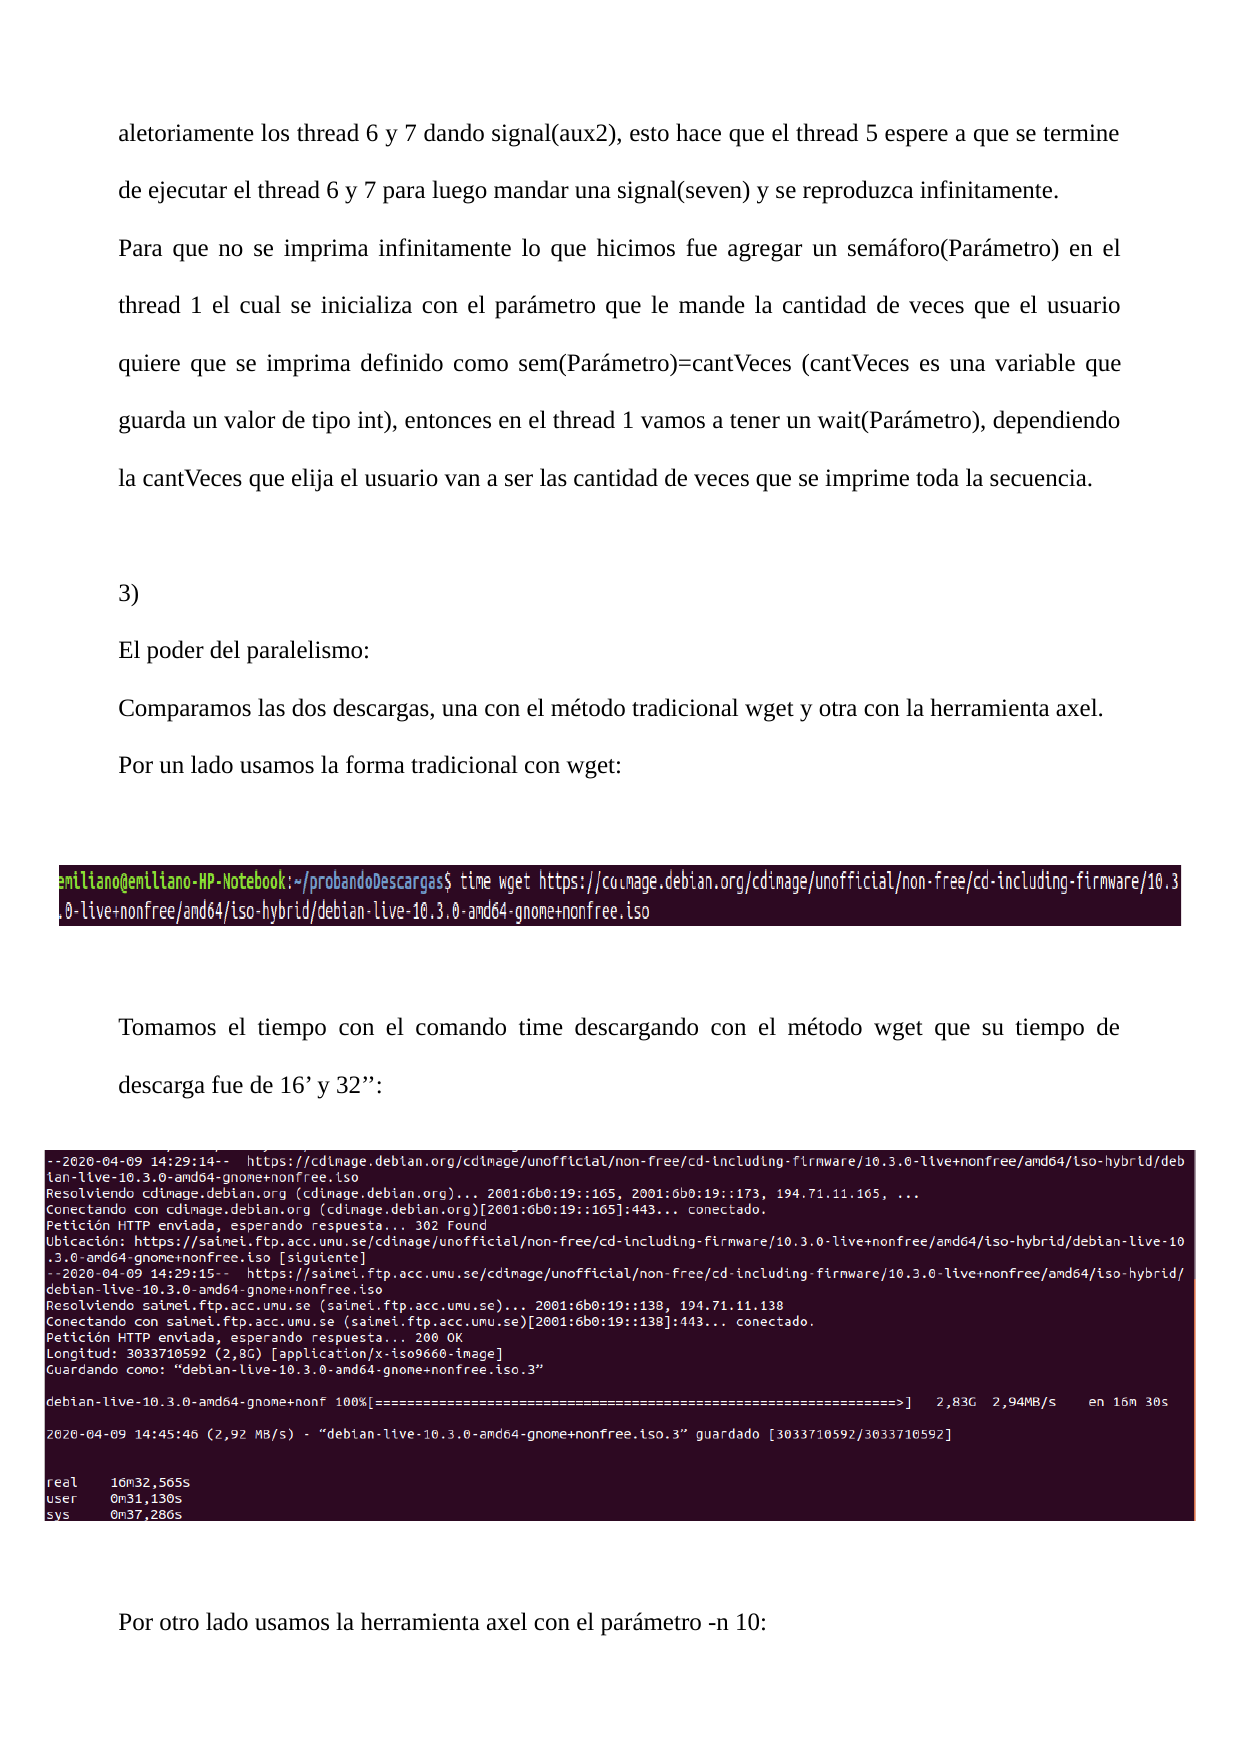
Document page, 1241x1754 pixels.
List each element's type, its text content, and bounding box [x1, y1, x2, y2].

text Tomamos el tiempo con el comando time descargando con el método wget que su tiempo de descarga fue de 16’ y 32’’: [118, 1012, 1122, 1098]
text aletoriamente los thread 6 y 7 dando signal(aux2), esto hace que el thread 5 espere a que se termine de ejecutar el thread 6 y 7 para luego mandar una signal(seven) y se reproduzca infinitamente. [118, 118, 1122, 204]
picture [44, 1150, 1196, 1521]
text Por otro lado usamos la herramienta axel con el parámetro -n 10: [118, 1607, 1122, 1636]
text Comparamos las dos descargas, una con el método tradicional wget y otra con la herramienta axel. [118, 693, 1122, 722]
text 3) [118, 578, 1122, 607]
picture [59, 865, 1182, 926]
text Por un lado usamos la forma tradicional con wget: [118, 751, 1122, 779]
text Para que no se imprima infinitamente lo que hicimos fue agregar un semáforo(Parámetro) en el thread 1 el cual se inicializa con el parámetro que le mande la cantidad de veces que el usuario quiere que se imprima definido como sem(Parámetro)=cantVeces (cantVeces es una variable que guarda un valor de tipo int), entonces en el thread 1 vamos a tener un wait(Parámetro), dependiendo la cantVeces que elija el usuario van a ser las cantidad de veces que se imprime toda la secuencia. [118, 233, 1122, 492]
text El poder del paralelismo: [118, 636, 1122, 664]
